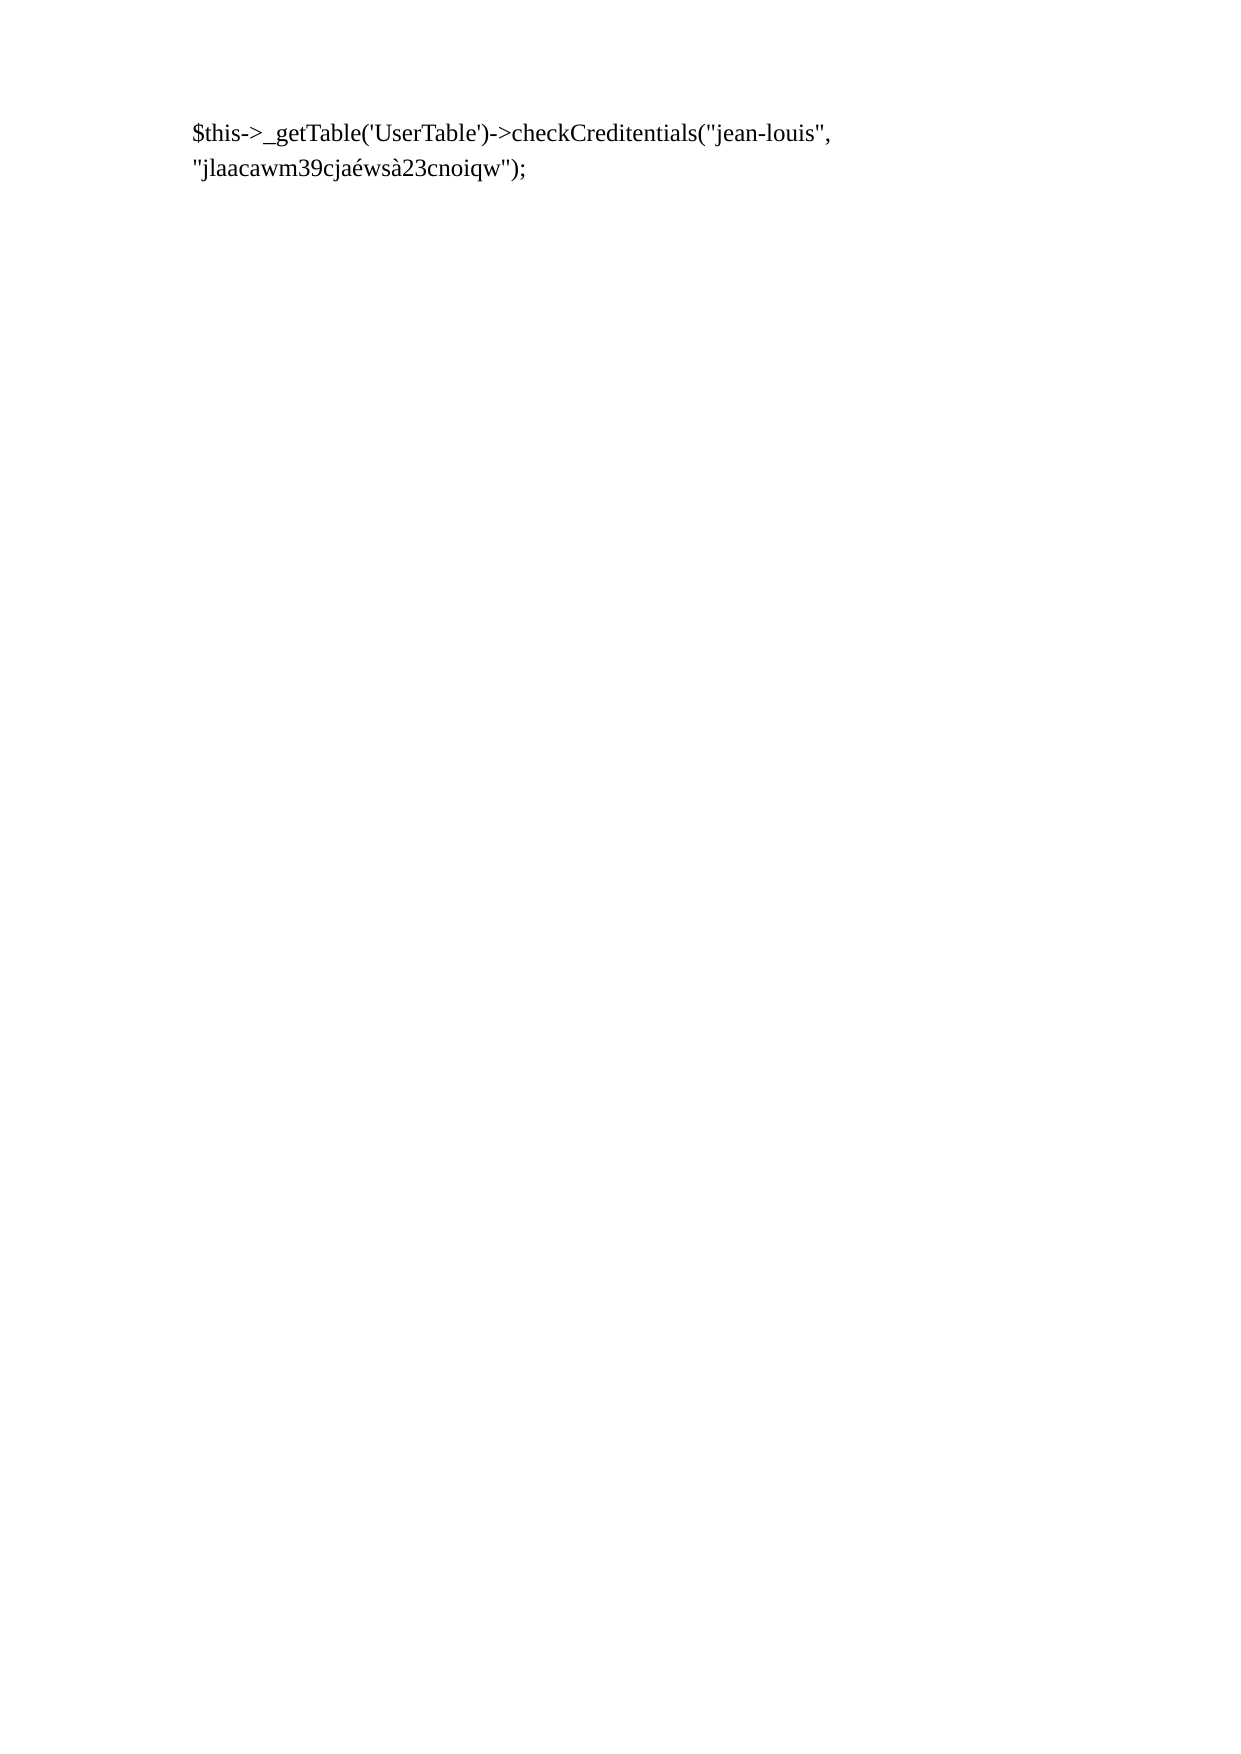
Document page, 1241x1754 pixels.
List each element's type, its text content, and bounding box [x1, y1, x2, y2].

text $this->_getTable('UserTable')->checkCreditentials("jean-louis", "jlaacawm39cjaéwsà23cnoiqw"); [118, 118, 1122, 181]
